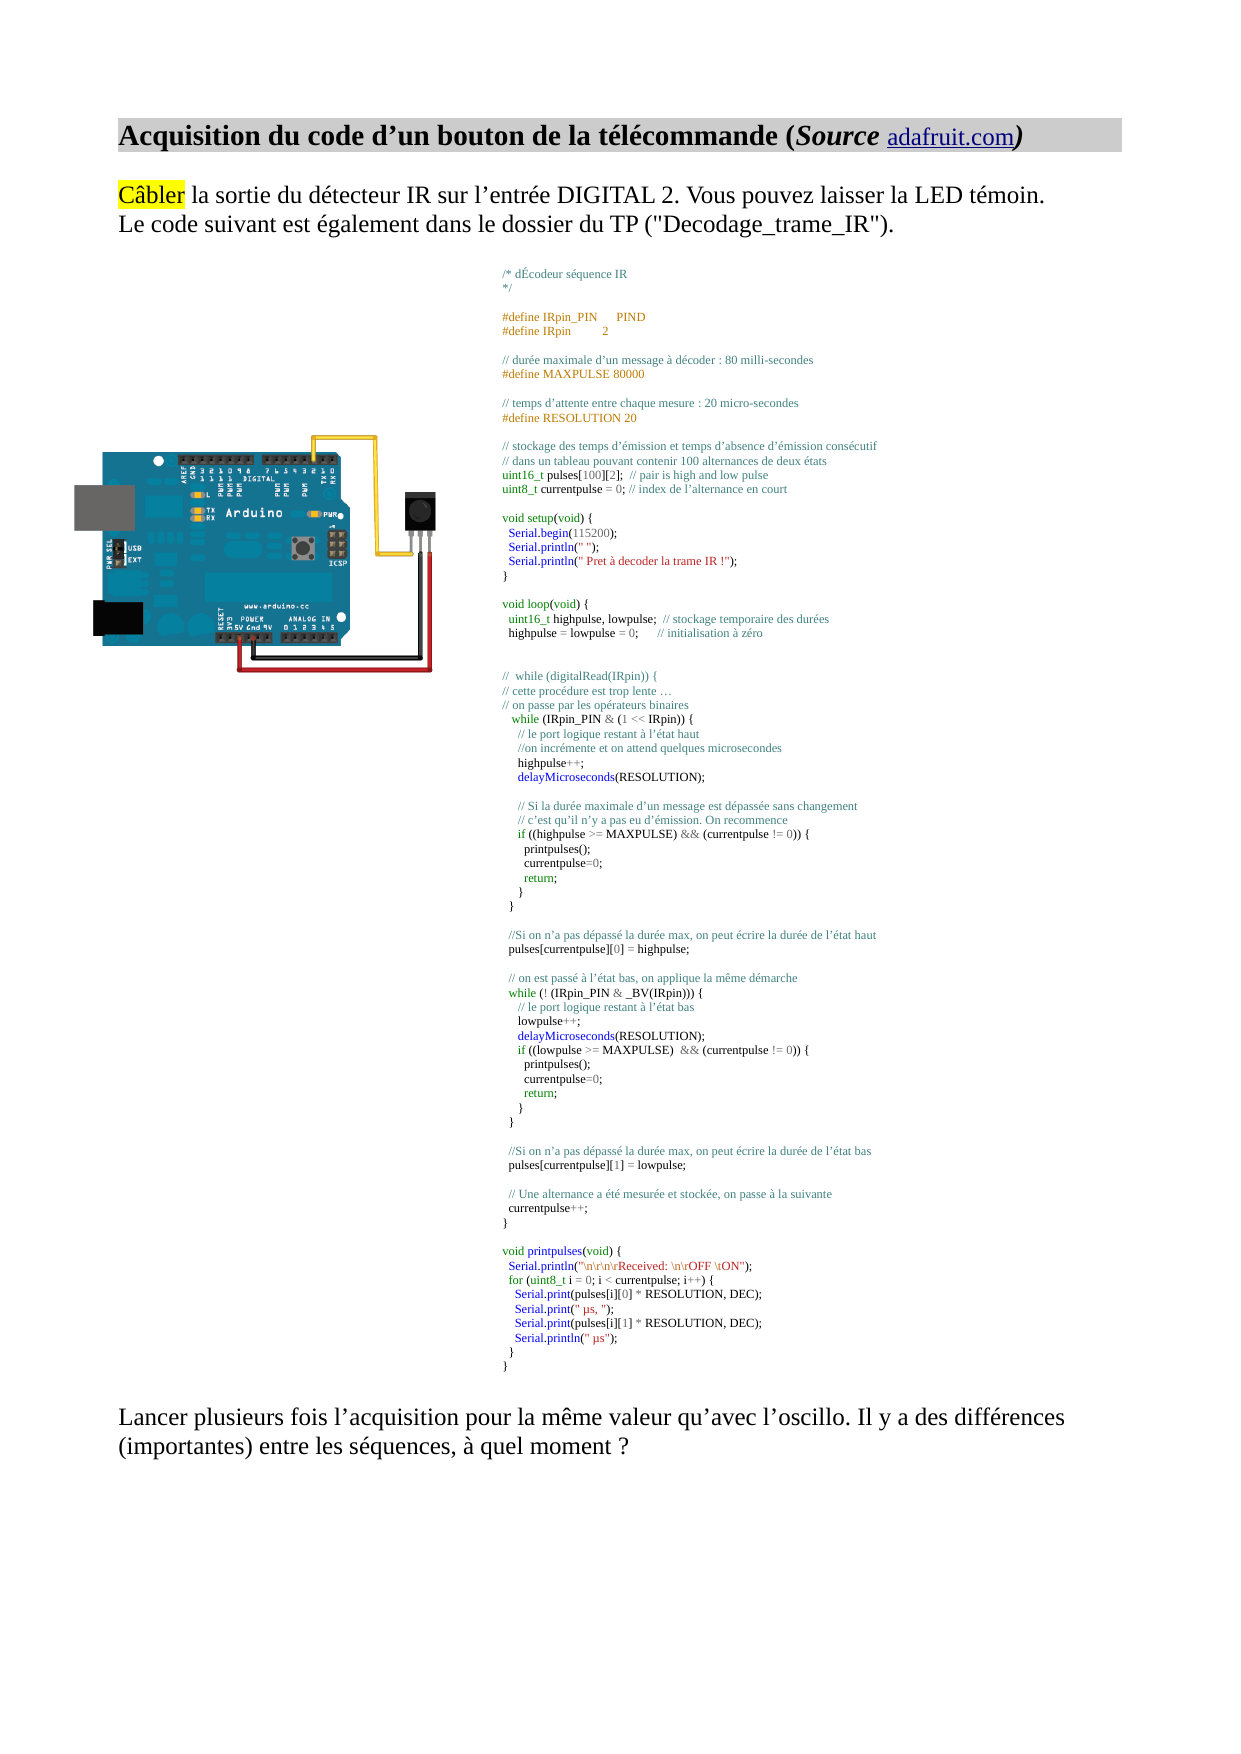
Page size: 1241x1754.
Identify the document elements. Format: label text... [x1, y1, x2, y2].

subtitle } [502, 1359, 1122, 1373]
subtitle highpulse = lowpulse = 0; // initialisation à zéro [502, 626, 1122, 640]
subtitle } [502, 1100, 1122, 1115]
subtitle if ((highpulse >= MAXPULSE) && (currentpulse != 0)) { [502, 827, 1122, 842]
subtitle Serial.println("\n\r\n\rReceived: \n\rOFF \tON"); [502, 1258, 1122, 1273]
subtitle Serial.println(" "); [502, 540, 1122, 554]
subtitle // cette procédure est trop lente … [502, 683, 1122, 698]
subtitle currentpulse=0; [502, 1072, 1122, 1086]
subtitle uint8_t currentpulse = 0; // index de l’alternance en court [502, 482, 1122, 497]
subtitle currentpulse=0; [502, 856, 1122, 870]
subtitle // temps d’attente entre chaque mesure : 20 micro-secondes [502, 396, 1122, 410]
subtitle currentpulse++; [502, 1201, 1122, 1215]
subtitle //Si on n’a pas dépassé la durée max, on peut écrire la durée de l’état bas [502, 1143, 1122, 1158]
subtitle // Une alternance a été mesurée et stockée, on passe à la suivante [502, 1187, 1122, 1201]
subtitle Câbler la sortie du détecteur IR sur l’entrée DIGITAL 2. Vous pouvez laisser la LED témoin. [118, 180, 1122, 209]
subtitle Acquisition du code d’un bouton de la télécommande (Source adafruit.com) [118, 118, 1122, 152]
subtitle } [502, 1345, 1122, 1359]
subtitle void loop(void) { [502, 597, 1122, 612]
subtitle delayMicroseconds(RESOLUTION); [502, 1028, 1122, 1043]
subtitle // c’est qu’il n’y a pas eu d’émission. On recommence [502, 813, 1122, 827]
subtitle printpulses(); [502, 1057, 1122, 1072]
subtitle // durée maximale d’un message à décoder : 80 milli-secondes [502, 353, 1122, 367]
subtitle return; [502, 870, 1122, 885]
picture [59, 425, 446, 686]
subtitle Serial.println(" µs"); [502, 1330, 1122, 1345]
subtitle void printpulses(void) { [502, 1244, 1122, 1258]
subtitle /* dÉcodeur séquence IR [502, 267, 1122, 281]
subtitle Serial.println(" Pret à decoder la trame IR !"); [502, 554, 1122, 568]
subtitle uint16_t pulses[100][2]; // pair is high and low pulse [502, 468, 1122, 482]
subtitle } [502, 885, 1122, 899]
subtitle // on passe par les opérateurs binaires [502, 698, 1122, 712]
subtitle Serial.print(pulses[i][1] * RESOLUTION, DEC); [502, 1316, 1122, 1330]
subtitle } [502, 1215, 1122, 1230]
subtitle } [502, 568, 1122, 583]
subtitle } [502, 899, 1122, 913]
subtitle void setup(void) { [502, 511, 1122, 525]
subtitle #define MAXPULSE 80000 [502, 367, 1122, 382]
subtitle while (IRpin_PIN & (1 << IRpin)) { [502, 712, 1122, 727]
subtitle // le port logique restant à l’état bas [502, 1000, 1122, 1014]
subtitle //Si on n’a pas dépassé la durée max, on peut écrire la durée de l’état haut [502, 928, 1122, 942]
subtitle Serial.print(" µs, "); [502, 1302, 1122, 1316]
subtitle Lancer plusieurs fois l’acquisition pour la même valeur qu’avec l’oscillo. Il y a des différences (importantes) entre les séquences, à quel moment ? [118, 1402, 1122, 1460]
subtitle //on incrémente et on attend quelques microsecondes [502, 741, 1122, 755]
subtitle Serial.print(pulses[i][0] * RESOLUTION, DEC); [502, 1287, 1122, 1302]
subtitle Serial.begin(115200); [502, 525, 1122, 540]
subtitle // Si la durée maximale d’un message est dépassée sans changement [502, 798, 1122, 813]
subtitle pulses[currentpulse][1] = lowpulse; [502, 1158, 1122, 1172]
subtitle for (uint8_t i = 0; i < currentpulse; i++) { [502, 1273, 1122, 1287]
subtitle #define IRpin 2 [502, 324, 1122, 338]
subtitle } [502, 1115, 1122, 1129]
subtitle */ [502, 281, 1122, 295]
subtitle printpulses(); [502, 842, 1122, 856]
subtitle delayMicroseconds(RESOLUTION); [502, 770, 1122, 784]
subtitle if ((lowpulse >= MAXPULSE) && (currentpulse != 0)) { [502, 1043, 1122, 1057]
subtitle // on est passé à l’état bas, on applique la même démarche [502, 971, 1122, 985]
subtitle pulses[currentpulse][0] = highpulse; [502, 942, 1122, 957]
subtitle lowpulse++; [502, 1014, 1122, 1028]
subtitle return; [502, 1086, 1122, 1100]
subtitle uint16_t highpulse, lowpulse; // stockage temporaire des durées [502, 612, 1122, 626]
subtitle // dans un tableau pouvant contenir 100 alternances de deux états [502, 453, 1122, 468]
subtitle while (! (IRpin_PIN & _BV(IRpin))) { [502, 985, 1122, 1000]
subtitle // le port logique restant à l’état haut [502, 727, 1122, 741]
subtitle #define IRpin_PIN PIND [502, 310, 1122, 324]
subtitle highpulse++; [502, 755, 1122, 770]
subtitle Le code suivant est également dans le dossier du TP ("Decodage_trame_IR"). [118, 209, 1122, 238]
subtitle // stockage des temps d’émission et temps d’absence d’émission consécutif [502, 439, 1122, 453]
subtitle #define RESOLUTION 20 [502, 410, 1122, 425]
subtitle // while (digitalRead(IRpin)) { [502, 669, 1122, 683]
